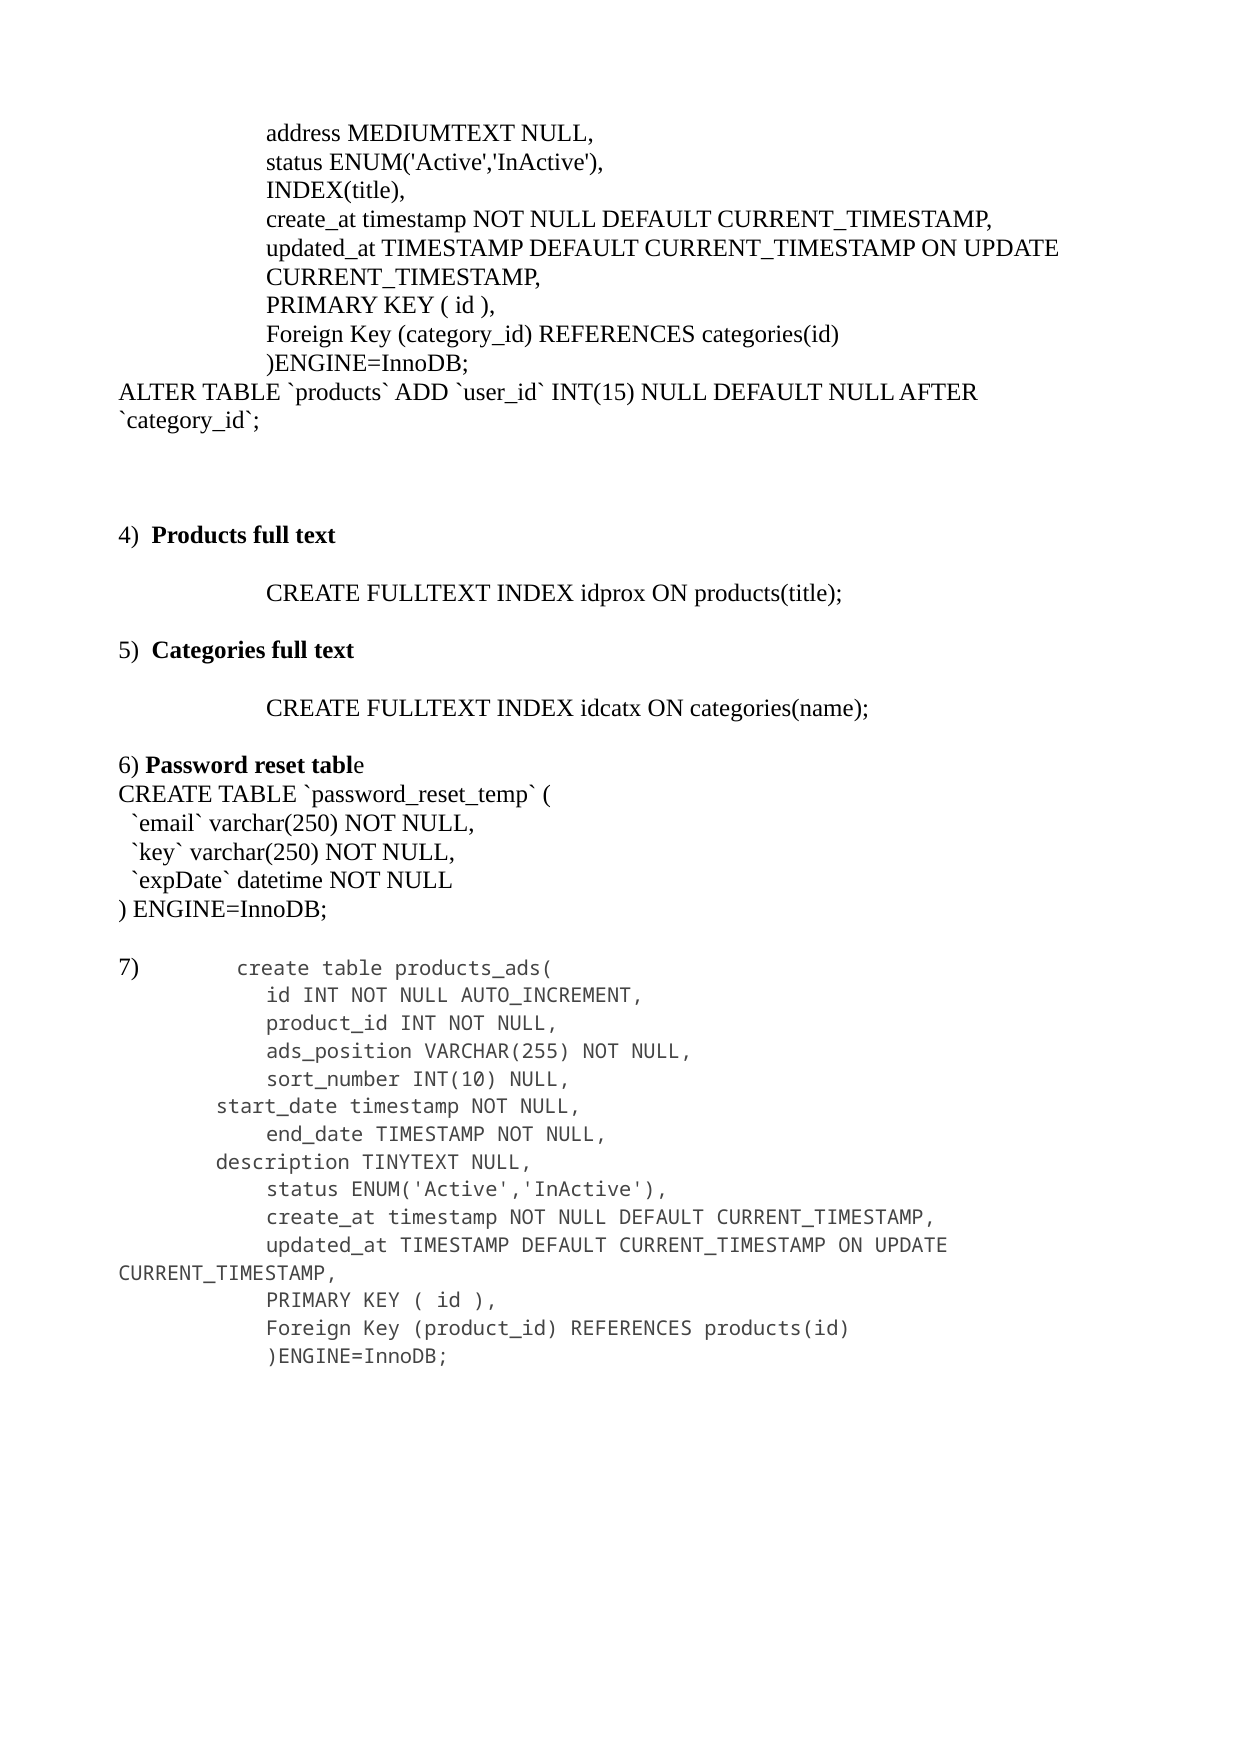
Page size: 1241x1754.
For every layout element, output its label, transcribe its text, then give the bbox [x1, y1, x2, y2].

text ads_position VARCHAR(255) NOT NULL, [118, 1037, 1122, 1064]
text description TINYTEXT NULL, [118, 1147, 1122, 1175]
text INDEX(title), [118, 176, 1122, 204]
text )ENGINE=InnoDB; [118, 348, 1122, 377]
text status ENUM('Active','InActive'), [118, 1175, 1122, 1203]
text CREATE FULLTEXT INDEX idcatx ON categories(name); [118, 693, 1122, 722]
text create_at timestamp NOT NULL DEFAULT CURRENT_TIMESTAMP, [118, 1203, 1122, 1231]
text `email` varchar(250) NOT NULL, [118, 808, 1122, 837]
text Foreign Key (category_id) REFERENCES categories(id) [118, 319, 1122, 348]
text create_at timestamp NOT NULL DEFAULT CURRENT_TIMESTAMP, [118, 204, 1122, 233]
text ) ENGINE=InnoDB; [118, 894, 1122, 923]
text `key` varchar(250) NOT NULL, [118, 837, 1122, 866]
text updated_at TIMESTAMP DEFAULT CURRENT_TIMESTAMP ON UPDATE CURRENT_TIMESTAMP, [118, 1231, 1122, 1286]
text CREATE TABLE `password_reset_temp` ( [118, 779, 1122, 808]
text product_id INT NOT NULL, [118, 1009, 1122, 1037]
text 7) create table products_ads( [118, 952, 1122, 981]
text updated_at TIMESTAMP DEFAULT CURRENT_TIMESTAMP ON UPDATE CURRENT_TIMESTAMP, [118, 233, 1122, 291]
text id INT NOT NULL AUTO_INCREMENT, [118, 981, 1122, 1009]
text PRIMARY KEY ( id ), [118, 1286, 1122, 1314]
text status ENUM('Active','InActive'), [118, 147, 1122, 176]
text 4) Products full text [118, 521, 1122, 549]
text ALTER TABLE `products` ADD `user_id` INT(15) NULL DEFAULT NULL AFTER `category_id`; [118, 377, 1122, 434]
text address MEDIUMTEXT NULL, [118, 118, 1122, 147]
text 5) Categories full text [118, 636, 1122, 664]
text start_date timestamp NOT NULL, [118, 1092, 1122, 1120]
text Foreign Key (product_id) REFERENCES products(id) [118, 1314, 1122, 1341]
text end_date TIMESTAMP NOT NULL, [118, 1120, 1122, 1147]
text PRIMARY KEY ( id ), [118, 291, 1122, 319]
text CREATE FULLTEXT INDEX idprox ON products(title); [118, 578, 1122, 607]
text sort_number INT(10) NULL, [118, 1064, 1122, 1092]
text `expDate` datetime NOT NULL [118, 866, 1122, 894]
text )ENGINE=InnoDB; [118, 1341, 1122, 1369]
text 6) Password reset table [118, 751, 1122, 779]
